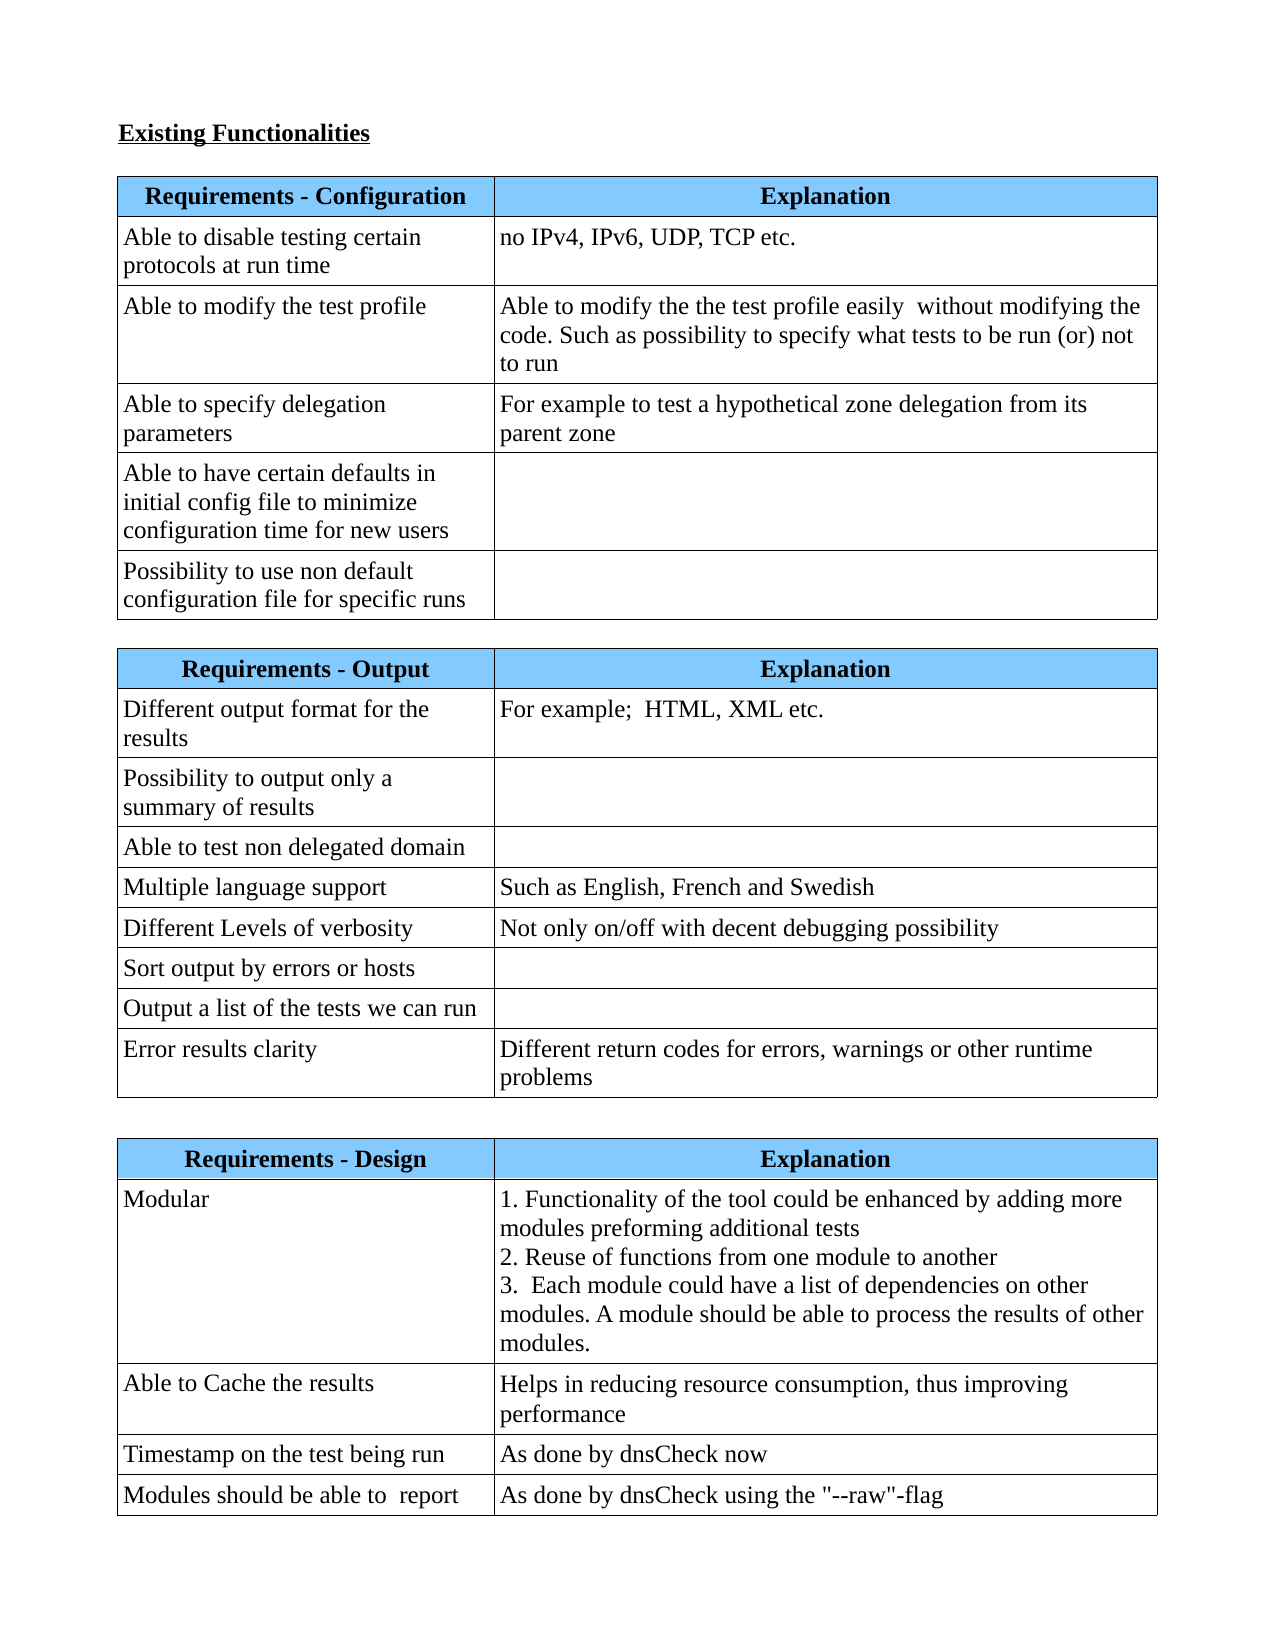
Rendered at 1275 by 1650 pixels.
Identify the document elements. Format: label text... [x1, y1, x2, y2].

table_cell [495, 827, 1157, 867]
table_header Requirements - Output [118, 649, 494, 688]
table_cell Able to modify the test profile [118, 286, 494, 383]
table_cell As done by dnsCheck using the "--raw"-flag [495, 1475, 1157, 1515]
text Existing Functionalities [118, 118, 1157, 147]
table_cell Timestamp on the test being run [118, 1435, 494, 1474]
table_header Requirements - Design [118, 1139, 494, 1178]
table_header Able to specify delegation parameters [118, 384, 494, 452]
table_header For example to test a hypothetical zone delegation from its parent zone [495, 384, 1157, 452]
table_cell [495, 948, 1157, 987]
table_cell Helps in reducing resource consumption, thus improving performance [495, 1364, 1157, 1433]
table_header Requirements - Configuration [118, 177, 494, 216]
table_cell Such as English, French and Swedish [495, 868, 1157, 907]
table_cell [495, 453, 1157, 550]
table_cell For example; HTML, XML etc. [495, 689, 1157, 757]
table_cell Different output format for the results [118, 689, 494, 757]
table_header no IPv4, IPv6, UDP, TCP etc. [495, 217, 1157, 285]
table_header Able to disable testing certain protocols at run time [118, 217, 494, 285]
table_cell Multiple language support [118, 868, 494, 907]
table_cell Able to have certain defaults in initial config file to minimize configuration time for new users [118, 453, 494, 550]
table_cell Error results clarity [118, 1029, 494, 1097]
table_cell As done by dnsCheck now [495, 1435, 1157, 1474]
table_cell Output a list of the tests we can run [118, 989, 494, 1028]
table_cell Modules should be able to report [118, 1475, 494, 1515]
table_cell Possibility to use non default configuration file for specific runs [118, 551, 494, 619]
table_cell Not only on/off with decent debugging possibility [495, 908, 1157, 947]
table_cell Modular [118, 1180, 494, 1363]
table_cell [495, 551, 1157, 619]
table_header Explanation [495, 649, 1157, 688]
table_cell Able to modify the the test profile easily without modifying the code. Such as possibility to specify what tests to be run (or) not to run [495, 286, 1157, 383]
table_cell 1. Functionality of the tool could be enhanced by adding more modules preforming additional tests 2. Reuse of functions from one module to another 3. Each module could have a list of dependencies on other modules. A module should be able to process the results of other modules. [495, 1180, 1157, 1363]
table_cell [495, 758, 1157, 826]
table_header Explanation [495, 177, 1157, 216]
table_cell Different return codes for errors, warnings or other runtime problems [495, 1029, 1157, 1097]
table_cell Sort output by errors or hosts [118, 948, 494, 987]
table_cell Different Levels of verbosity [118, 908, 494, 947]
table_cell Able to Cache the results [118, 1364, 494, 1433]
table_cell Possibility to output only a summary of results [118, 758, 494, 826]
table_header Explanation [495, 1139, 1157, 1178]
table_cell Able to test non delegated domain [118, 827, 494, 867]
table_cell [495, 989, 1157, 1028]
